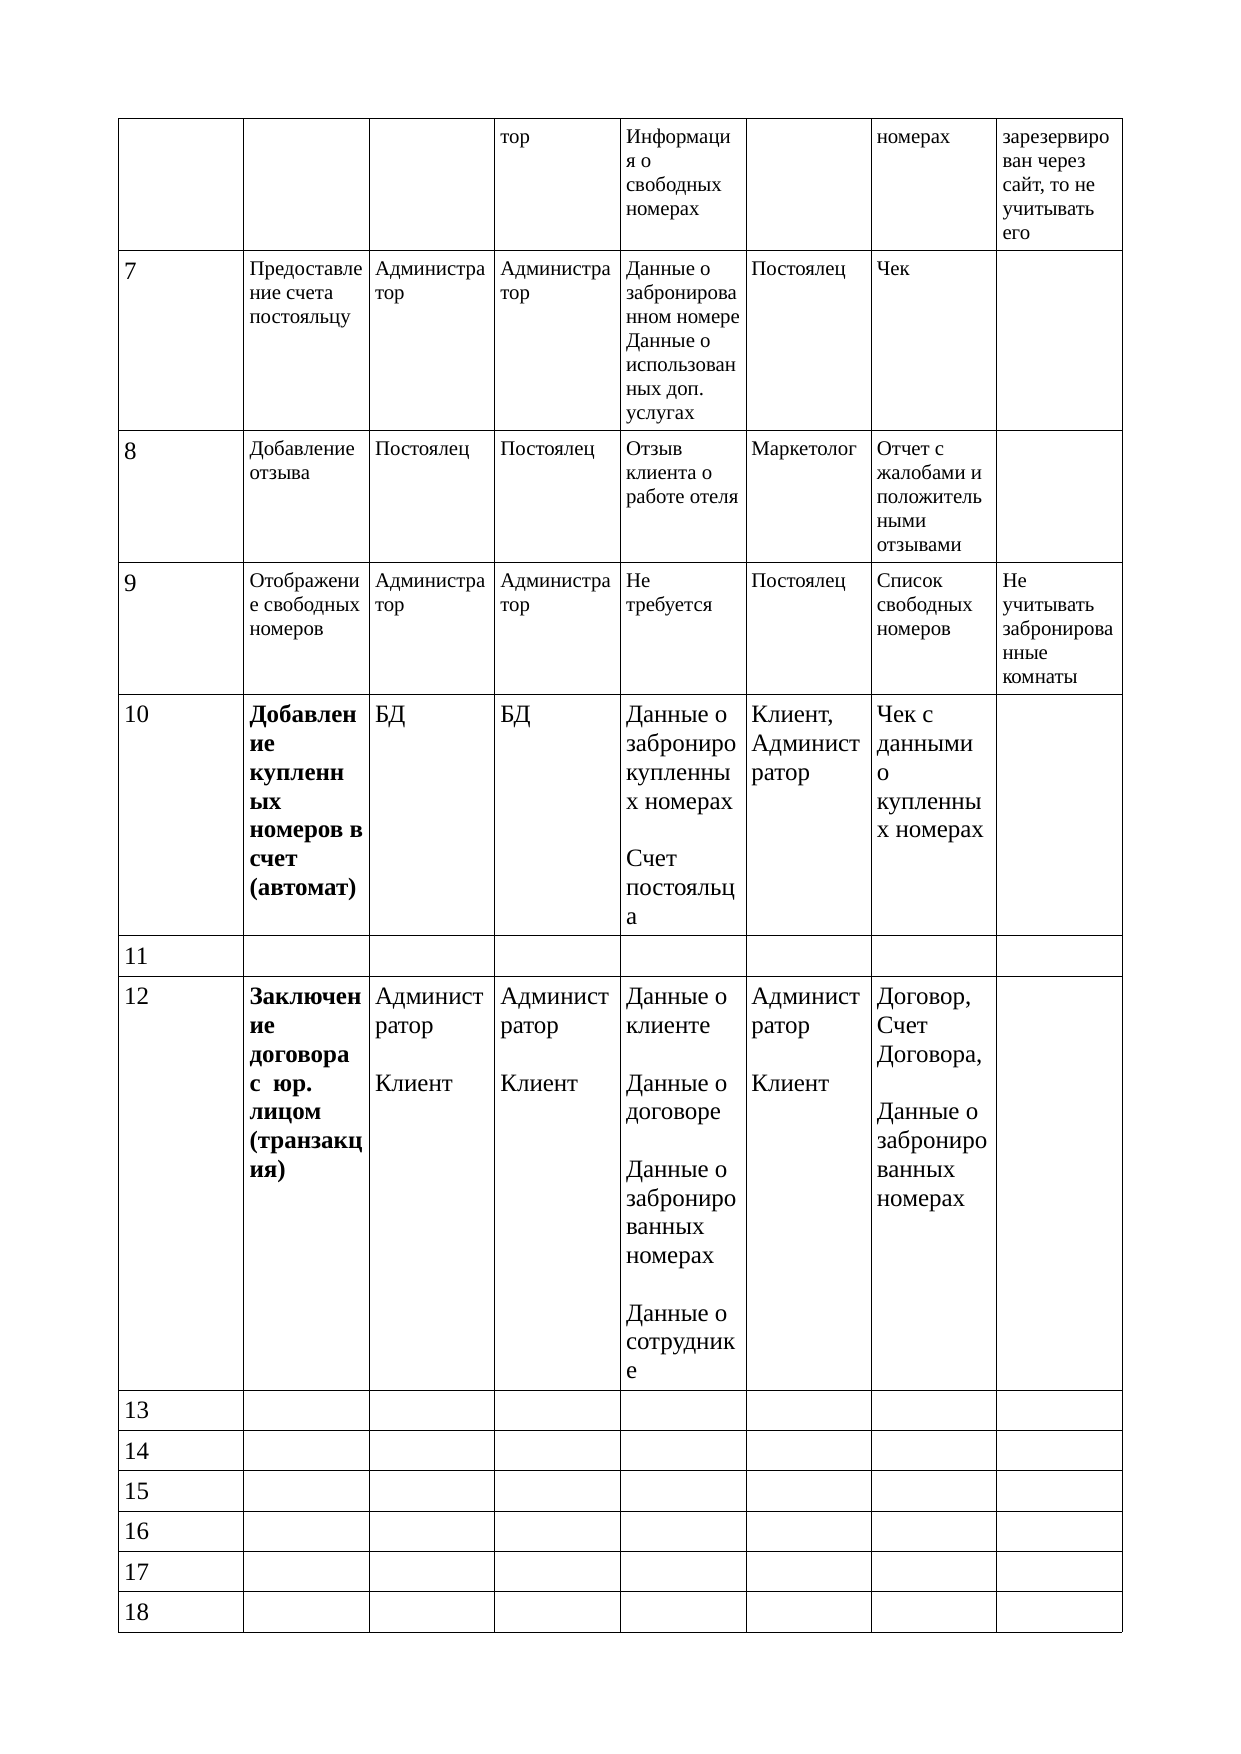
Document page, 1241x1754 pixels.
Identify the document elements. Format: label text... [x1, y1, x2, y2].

table_cell [495, 1512, 620, 1551]
table_cell [872, 1431, 996, 1470]
table_cell [872, 1512, 996, 1551]
table_cell [370, 1391, 494, 1430]
table_cell Отчет с жалобами и положительными отзывами [872, 431, 996, 562]
table_cell [747, 936, 871, 976]
table_cell Постоялец [370, 431, 494, 562]
table_cell 9 [119, 563, 243, 694]
table_cell 16 [119, 1512, 243, 1551]
table_cell [997, 1552, 1122, 1591]
table_cell [244, 1512, 369, 1551]
table_cell [370, 1552, 494, 1591]
table_cell Данные о забронирокупленных номерах Счет постояльца [621, 695, 746, 935]
table_cell Данные о клиенте Данные о договоре Данные о забронированных номерах Данные о сотруднике [621, 977, 746, 1390]
table_cell [872, 1391, 996, 1430]
table_cell [244, 936, 369, 976]
table_cell [621, 1431, 746, 1470]
table_cell [621, 1512, 746, 1551]
table_cell [370, 1592, 494, 1632]
table_cell [997, 936, 1122, 976]
table_cell 8 [119, 431, 243, 562]
table_cell 11 [119, 936, 243, 976]
table_cell Предоставление счета постояльцу [244, 251, 369, 430]
table_cell Чек с данными о купленных номерах [872, 695, 996, 935]
table_cell зарезервирован через сайт, то не учитывать его [997, 119, 1122, 250]
table_cell [370, 1512, 494, 1551]
table_cell [747, 1471, 871, 1511]
table_cell [244, 1592, 369, 1632]
table_cell [621, 936, 746, 976]
table_cell Не учитывать забронированные комнаты [997, 563, 1122, 694]
table_cell Отображение свободных номеров [244, 563, 369, 694]
table_cell БД [370, 695, 494, 935]
table_cell Постоялец [747, 251, 871, 430]
table_cell [872, 1471, 996, 1511]
table_cell тор [495, 119, 620, 250]
table_cell [747, 1592, 871, 1632]
table_cell [621, 1471, 746, 1511]
table_cell [997, 251, 1122, 430]
table_cell Администратор [495, 563, 620, 694]
table_cell [997, 1512, 1122, 1551]
table_cell Администратор Клиент [747, 977, 871, 1390]
table_cell Постоялец [747, 563, 871, 694]
table_cell 10 [119, 695, 243, 935]
table_cell [997, 431, 1122, 562]
table_cell Администратор [370, 563, 494, 694]
table_cell Отзыв клиента о работе отеля [621, 431, 746, 562]
table_cell Договор, Счет Договора, Данные о забронированных номерах [872, 977, 996, 1390]
table_cell 13 [119, 1391, 243, 1430]
table_cell [997, 695, 1122, 935]
table_cell номерах [872, 119, 996, 250]
table_cell [747, 1552, 871, 1591]
table_cell 7 [119, 251, 243, 430]
table_cell Информация о свободных номерах [621, 119, 746, 250]
table_cell [495, 1471, 620, 1511]
table_cell 12 [119, 977, 243, 1390]
table_cell Список свободных номеров [872, 563, 996, 694]
table_cell [621, 1592, 746, 1632]
table_cell [495, 1431, 620, 1470]
table_cell [997, 1592, 1122, 1632]
table_cell [370, 1471, 494, 1511]
table_cell Маркетолог [747, 431, 871, 562]
table_cell [997, 1471, 1122, 1511]
table_cell [495, 1592, 620, 1632]
table_cell [872, 1552, 996, 1591]
table_cell [997, 1391, 1122, 1430]
table_cell Администратор [370, 251, 494, 430]
table_cell 17 [119, 1552, 243, 1591]
table_cell Администратор [495, 251, 620, 430]
table_cell 15 [119, 1471, 243, 1511]
table_cell [747, 1431, 871, 1470]
table_cell [747, 119, 871, 250]
table_cell Чек [872, 251, 996, 430]
table_cell Не требуется [621, 563, 746, 694]
table_cell [872, 1592, 996, 1632]
table_cell [244, 1471, 369, 1511]
table_cell 14 [119, 1431, 243, 1470]
table_cell [495, 1391, 620, 1430]
table_cell [997, 977, 1122, 1390]
table_cell Администратор Клиент [495, 977, 620, 1390]
table_cell [244, 1431, 369, 1470]
table_cell [495, 1552, 620, 1591]
table_cell [370, 119, 494, 250]
table_cell Заключение договора с юр. лицом (транзакция) [244, 977, 369, 1390]
table_cell Данные о забронированном номере Данные о использованных доп. услугах [621, 251, 746, 430]
table_cell [747, 1391, 871, 1430]
table_cell Постоялец [495, 431, 620, 562]
table_cell [370, 936, 494, 976]
table_cell БД [495, 695, 620, 935]
table_cell Добавление отзыва [244, 431, 369, 562]
table_cell Клиент, Администратор [747, 695, 871, 935]
table_cell [244, 1391, 369, 1430]
table_cell 18 [119, 1592, 243, 1632]
table_cell [495, 936, 620, 976]
table_cell [244, 1552, 369, 1591]
table_cell [621, 1552, 746, 1591]
table_cell [370, 1431, 494, 1470]
table_cell [747, 1512, 871, 1551]
table_cell [244, 119, 369, 250]
table_cell Добавление купленных номеров в счет (автомат) [244, 695, 369, 935]
table_cell [872, 936, 996, 976]
table_cell [997, 1431, 1122, 1470]
table_cell [119, 119, 243, 250]
table_cell Администратор Клиент [370, 977, 494, 1390]
table_cell [621, 1391, 746, 1430]
